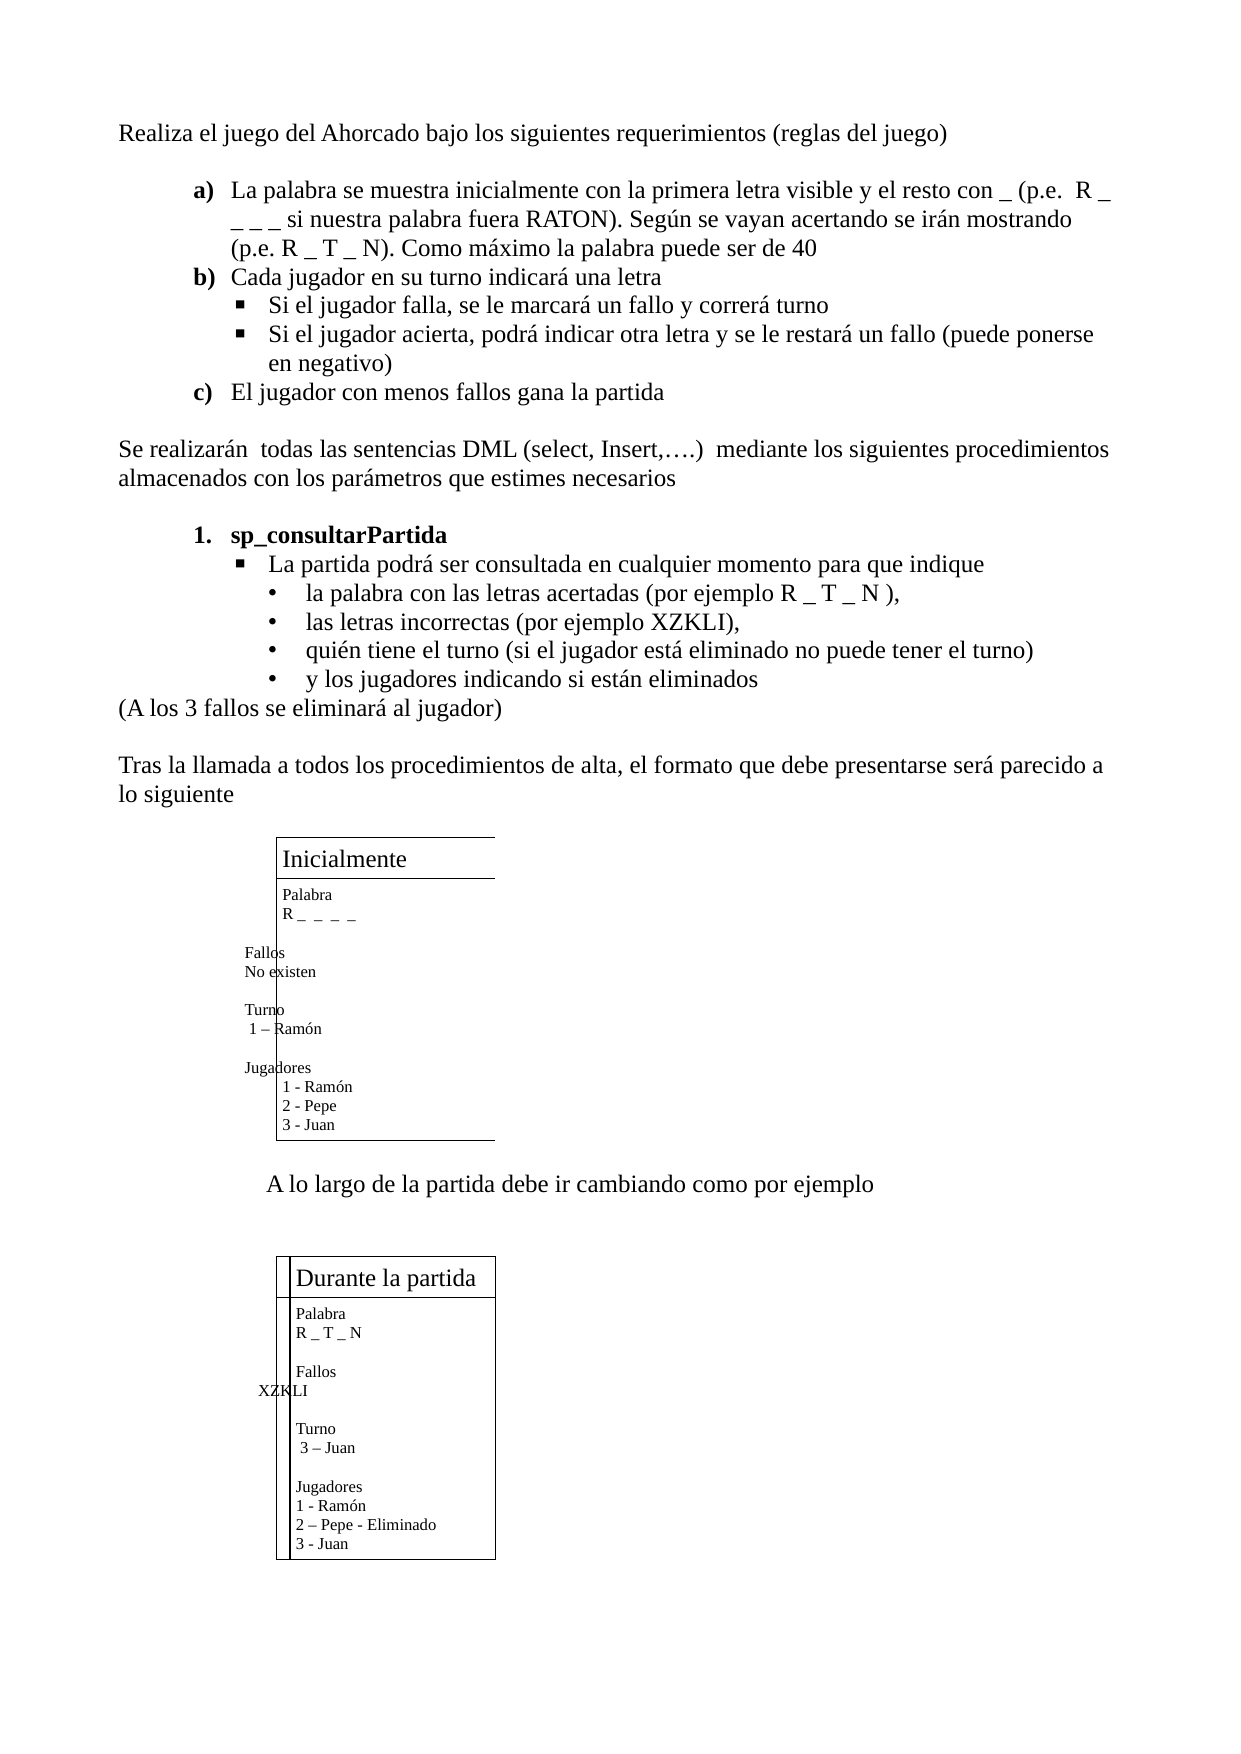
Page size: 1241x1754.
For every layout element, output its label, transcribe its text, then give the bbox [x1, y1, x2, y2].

text A lo largo de la partida debe ir cambiando como por ejemplo [118, 1169, 1122, 1198]
list las letras incorrectas (por ejemplo XZKLI), [268, 607, 1122, 636]
table_cell Palabra R _ T _ N Fallos XZKLI Turno 3 – Juan Jugadores 1 - Ramón 2 – Pepe - Eliminado 3 - Juan [291, 1298, 495, 1559]
table_cell Palabra R _ _ _ _ Fallos No existen Turno 1 – Ramón Jugadores 1 - Ramón 2 - Pepe 3 - Juan [277, 879, 495, 1140]
list El jugador con menos fallos gana la partida [193, 377, 1122, 406]
list la palabra con las letras acertadas (por ejemplo R _ T _ N ), [268, 578, 1122, 607]
text Tras la llamada a todos los procedimientos de alta, el formato que debe presentarse será parecido a lo siguiente [118, 751, 1122, 808]
list y los jugadores indicando si están eliminados [268, 664, 1122, 693]
list Si el jugador falla, se le marcará un fallo y correrá turno [231, 291, 1122, 319]
text Se realizarán todas las sentencias DML (select, Insert,….) mediante los siguientes procedimientos almacenados con los parámetros que estimes necesarios [118, 434, 1122, 492]
table_header [277, 1257, 289, 1297]
list sp_consultarPartida [193, 521, 1122, 549]
text (A los 3 fallos se eliminará al jugador) [118, 693, 1122, 722]
list La palabra se muestra inicialmente con la primera letra visible y el resto con _ (p.e. R _ _ _ _ si nuestra palabra fuera RATON). Según se vayan acertando se irán mostrando (p.e. R _ T _ N). Como máximo la palabra puede ser de 40 [193, 176, 1122, 262]
table_header Durante la partida [291, 1257, 495, 1297]
list quién tiene el turno (si el jugador está eliminado no puede tener el turno) [268, 636, 1122, 664]
list La partida podrá ser consultada en cualquier momento para que indique [231, 549, 1122, 578]
table_header Inicialmente [277, 838, 495, 878]
table_cell [277, 1298, 289, 1559]
list Cada jugador en su turno indicará una letra [193, 262, 1122, 291]
text Realiza el juego del Ahorcado bajo los siguientes requerimientos (reglas del juego) [118, 118, 1122, 147]
list Si el jugador acierta, podrá indicar otra letra y se le restará un fallo (puede ponerse en negativo) [231, 319, 1122, 377]
